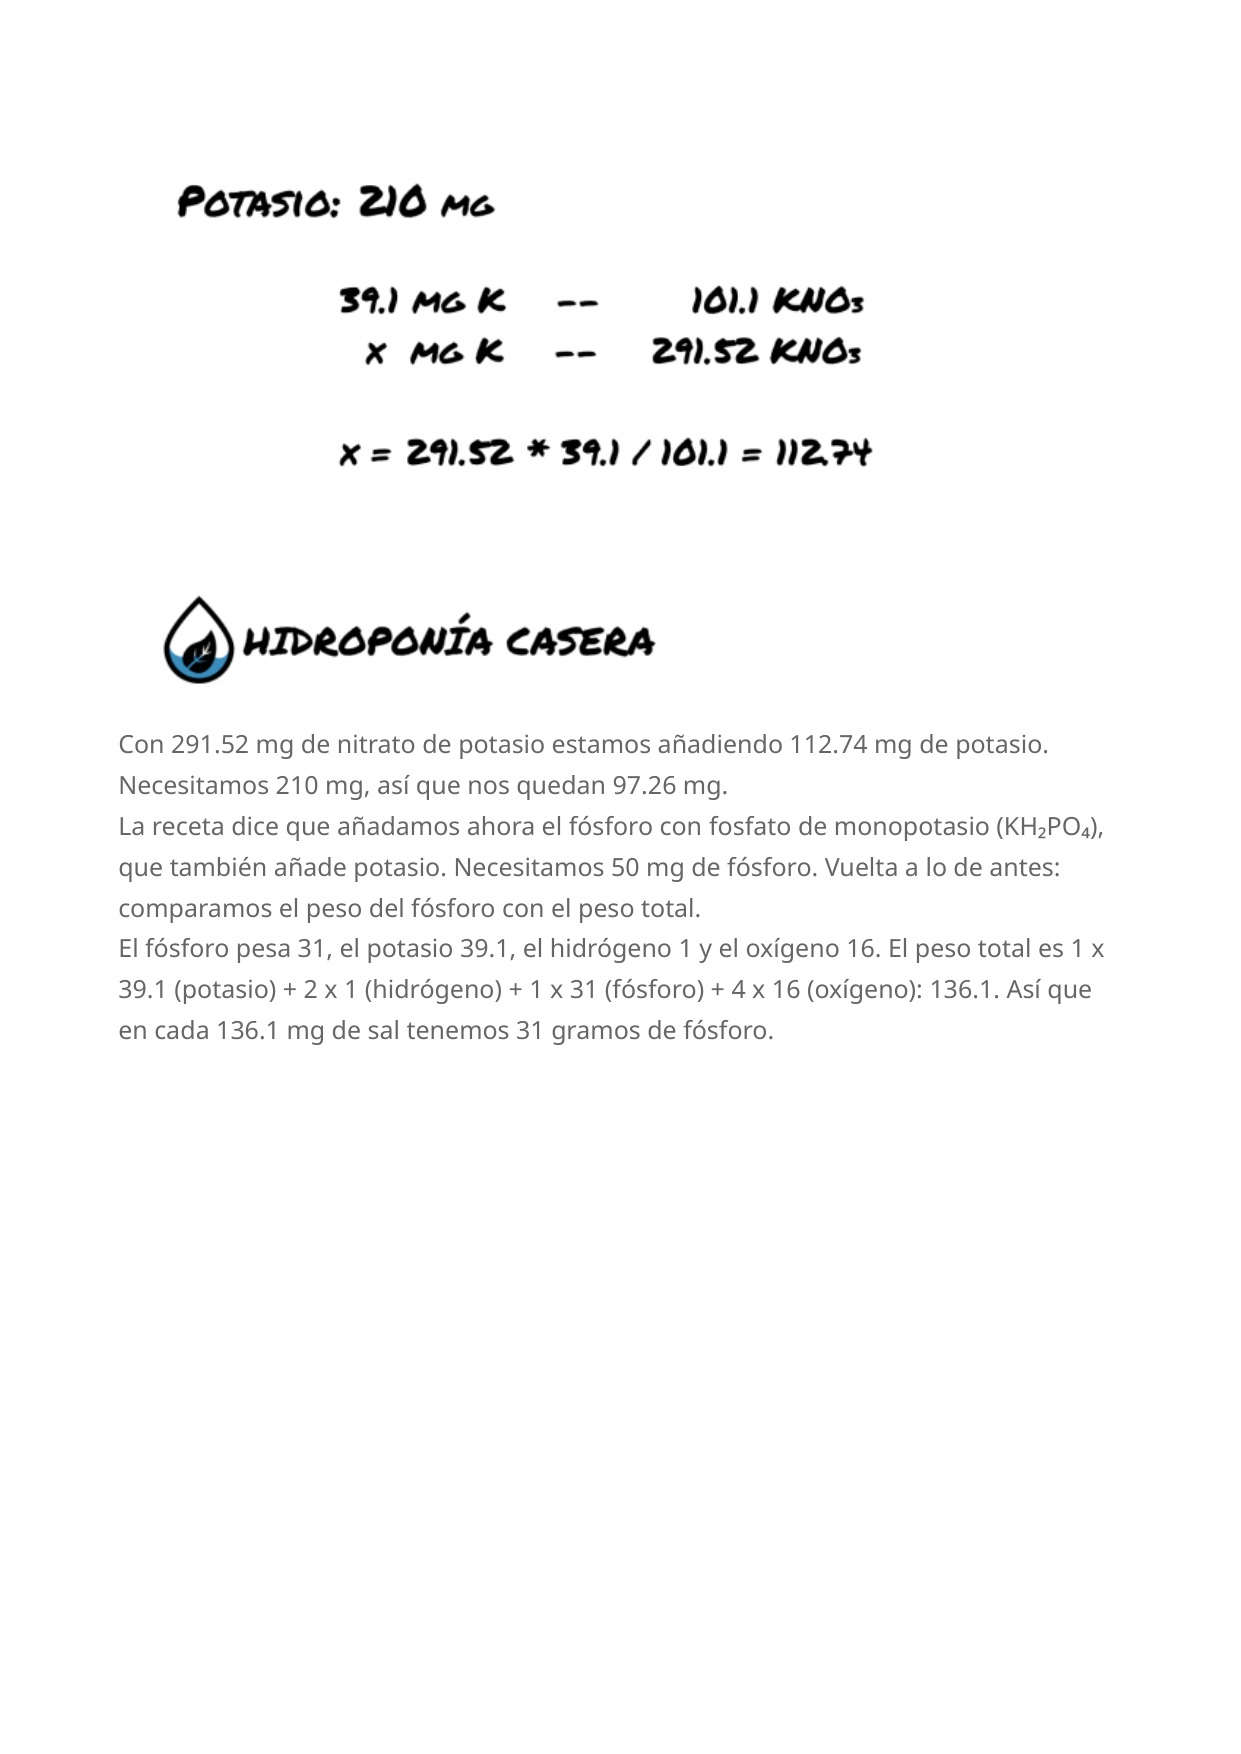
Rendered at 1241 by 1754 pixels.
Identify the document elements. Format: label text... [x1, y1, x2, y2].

text Con 291.52 mg de nitrato de potasio estamos añadiendo 112.74 mg de potasio. Necesitamos 210 mg, así que nos quedan 97.26 mg. [118, 727, 1122, 802]
text El fósforo pesa 31, el potasio 39.1, el hidrógeno 1 y el oxígeno 16. El peso total es 1 x 39.1 (potasio) + 2 x 1 (hidrógeno) + 1 x 31 (fósforo) + 4 x 16 (oxígeno): 136.1. Así que en cada 136.1 mg de sal tenemos 31 gramos de fósforo. [118, 931, 1122, 1047]
picture [146, 146, 1023, 694]
text La receta dice que añadamos ahora el fósforo con fosfato de monopotasio (KH₂PO₄), que también añade potasio. Necesitamos 50 mg de fósforo. Vuelta a lo de antes: comparamos el peso del fósforo con el peso total. [118, 809, 1122, 924]
